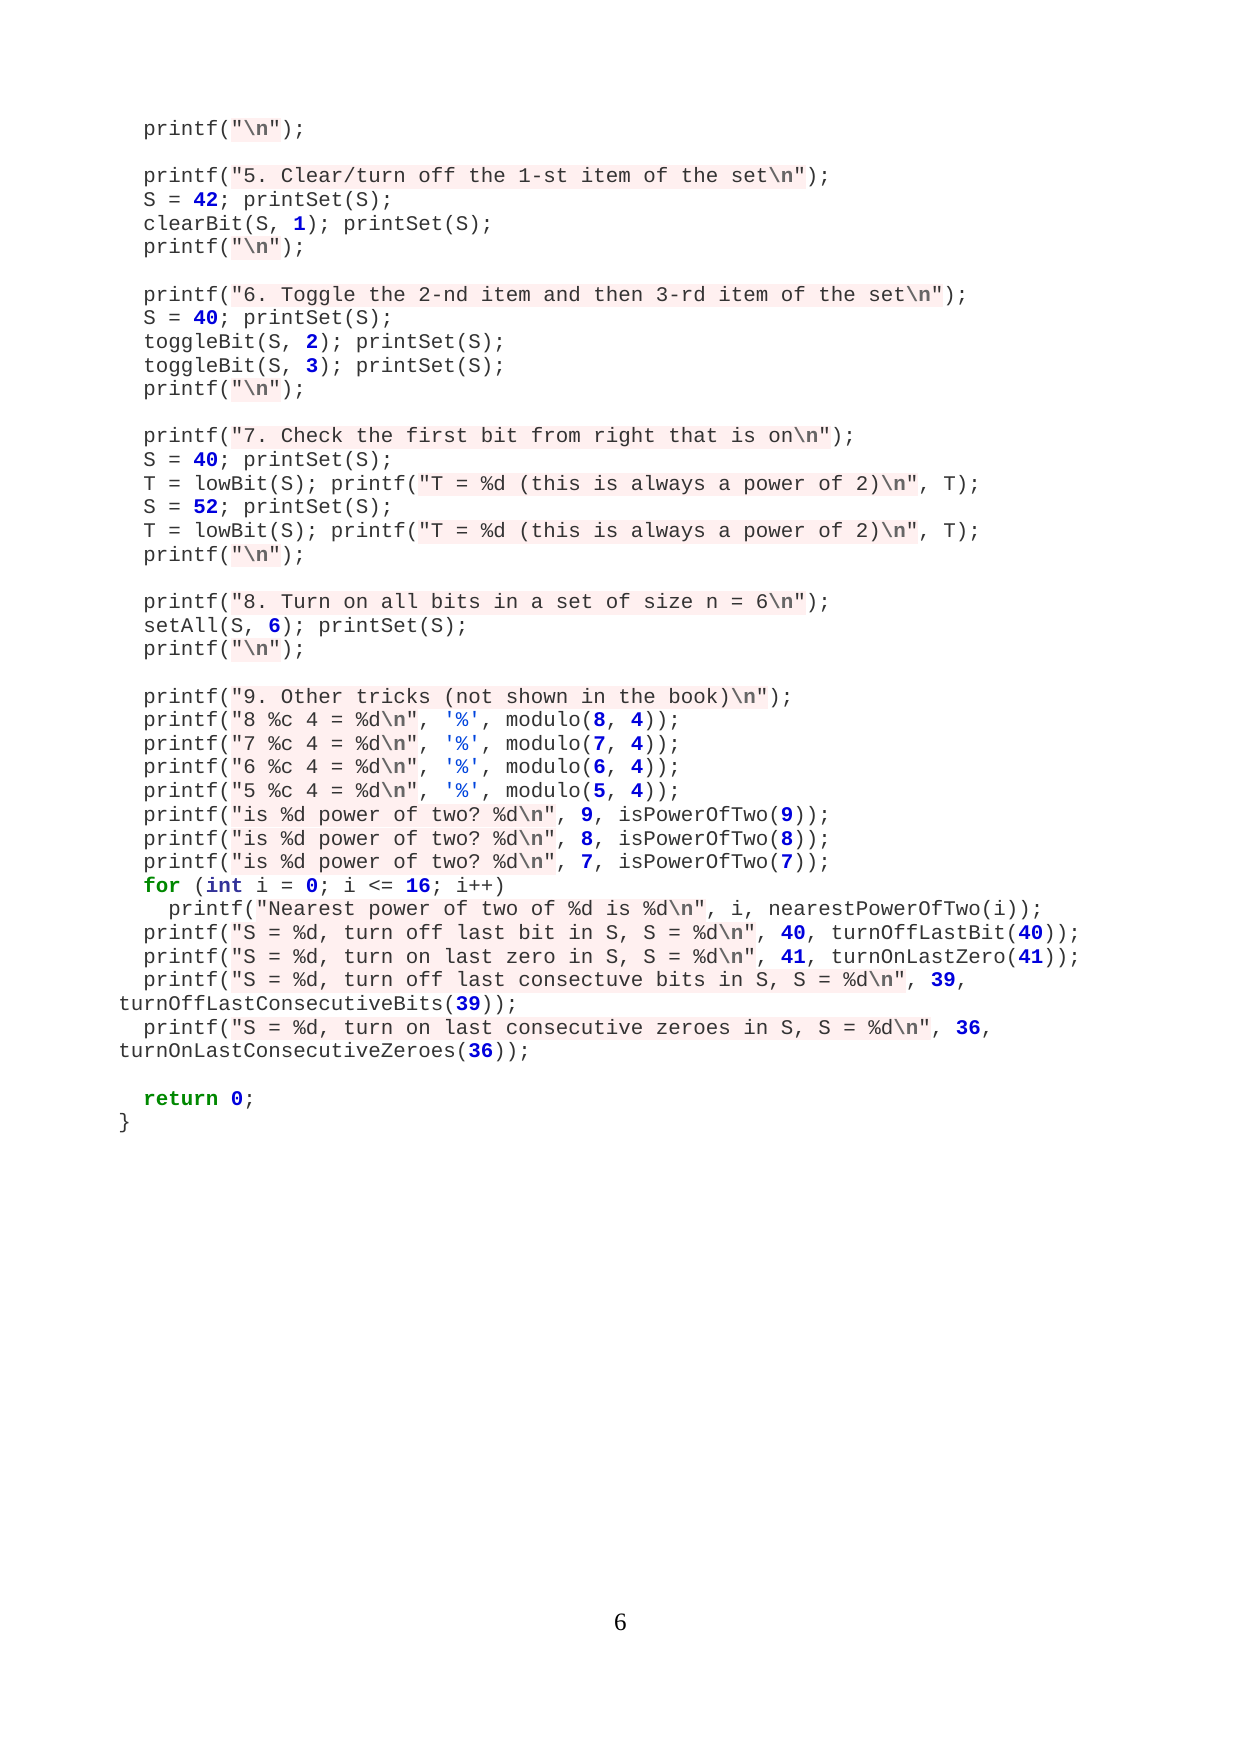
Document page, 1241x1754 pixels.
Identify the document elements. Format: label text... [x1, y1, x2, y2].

text } [118, 1111, 1122, 1135]
text printf("6. Toggle the 2-nd item and then 3-rd item of the set\n"); [118, 284, 1122, 307]
text printf("S = %d, turn off last consectuve bits in S, S = %d\n", 39, turnOffLastConsecutiveBits(39)); [118, 969, 1122, 1017]
text toggleBit(S, 2); printSet(S); [118, 331, 1122, 354]
text S = 40; printSet(S); [118, 449, 1122, 473]
text printf("6 %c 4 = %d\n", '%', modulo(6, 4)); [118, 757, 1122, 780]
text printf("is %d power of two? %d\n", 8, isPowerOfTwo(8)); [118, 827, 1122, 851]
text printf("Nearest power of two of %d is %d\n", i, nearestPowerOfTwo(i)); [118, 898, 1122, 922]
text printf("S = %d, turn on last consecutive zeroes in S, S = %d\n", 36, turnOnLastConsecutiveZeroes(36)); [118, 1017, 1122, 1064]
text S = 42; printSet(S); [118, 189, 1122, 213]
text printf("\n"); [118, 378, 1122, 402]
text printf("is %d power of two? %d\n", 9, isPowerOfTwo(9)); [118, 804, 1122, 827]
text return 0; [118, 1088, 1122, 1111]
text printf("7 %c 4 = %d\n", '%', modulo(7, 4)); [118, 733, 1122, 757]
text printf("7. Check the first bit from right that is on\n"); [118, 426, 1122, 449]
text printf("5. Clear/turn off the 1-st item of the set\n"); [118, 165, 1122, 189]
text setAll(S, 6); printSet(S); [118, 615, 1122, 638]
text S = 40; printSet(S); [118, 307, 1122, 331]
text printf("8 %c 4 = %d\n", '%', modulo(8, 4)); [118, 709, 1122, 733]
text printf("\n"); [118, 638, 1122, 662]
text printf("is %d power of two? %d\n", 7, isPowerOfTwo(7)); [118, 851, 1122, 875]
text S = 52; printSet(S); [118, 496, 1122, 520]
text printf("8. Turn on all bits in a set of size n = 6\n"); [118, 591, 1122, 615]
text T = lowBit(S); printf("T = %d (this is always a power of 2)\n", T); [118, 520, 1122, 544]
text printf("S = %d, turn off last bit in S, S = %d\n", 40, turnOffLastBit(40)); [118, 922, 1122, 946]
text clearBit(S, 1); printSet(S); [118, 213, 1122, 236]
text T = lowBit(S); printf("T = %d (this is always a power of 2)\n", T); [118, 473, 1122, 496]
text for (int i = 0; i <= 16; i++) [118, 875, 1122, 898]
text printf("\n"); [118, 544, 1122, 567]
text printf("\n"); [118, 236, 1122, 260]
text printf("S = %d, turn on last zero in S, S = %d\n", 41, turnOnLastZero(41)); [118, 946, 1122, 969]
text printf("\n"); [118, 118, 1122, 142]
text printf("5 %c 4 = %d\n", '%', modulo(5, 4)); [118, 780, 1122, 804]
text toggleBit(S, 3); printSet(S); [118, 354, 1122, 378]
text printf("9. Other tricks (not shown in the book)\n"); [118, 686, 1122, 709]
